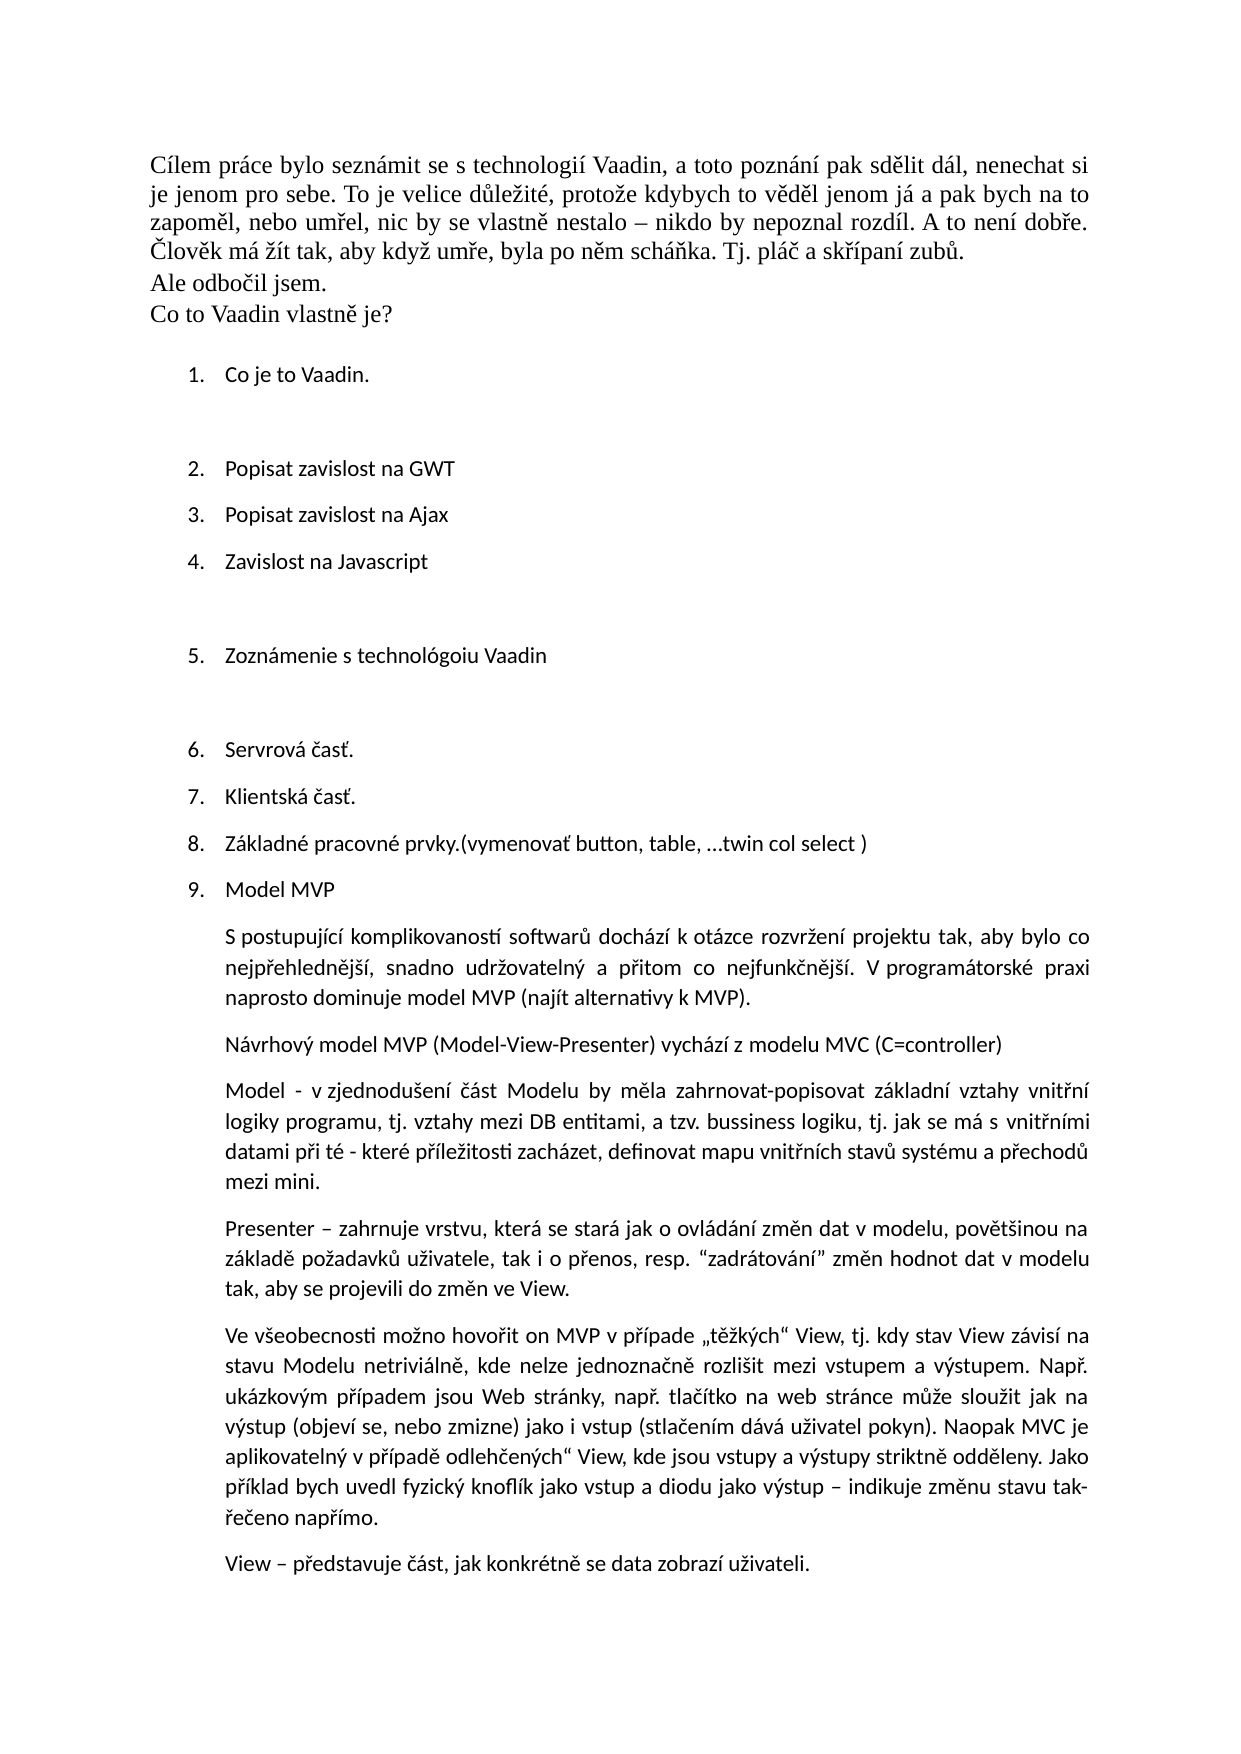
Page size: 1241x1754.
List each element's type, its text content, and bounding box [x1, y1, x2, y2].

list S postupující komplikovaností softwarů dochází k otázce rozvržení projektu tak, aby bylo co nejpřehlednější, snadno udržovatelný a přitom co nejfunkčnější. V programátorské praxi naprosto dominuje model MVP (najít alternativy k MVP). [225, 922, 1090, 1011]
list Základné pracovné prvky.(vymenovať button, table, …twin col select ) [187, 829, 1090, 857]
text Ale odbočil jsem. [150, 268, 1090, 297]
list Popisat zavislost na Ajax [187, 501, 1090, 529]
list Presenter – zahrnuje vrstvu, která se stará jak o ovládání změn dat v modelu, povětšinou na základě požadavků uživatele, tak i o přenos, resp. “zadrátování” změn hodnot dat v modelu tak, aby se projevili do změn ve View. [225, 1214, 1090, 1303]
text Cílem práce bylo seznámit se s technologií Vaadin, a toto poznání pak sdělit dál, nenechat si je jenom pro sebe. To je velice důležité, protože kdybych to věděl jenom já a pak bych na to zapoměl, nebo umřel, nic by se vlastně nestalo – nikdo by nepoznal rozdíl. A to není dobře. Člověk má žít tak, aby když umře, byla po něm scháňka. Tj. pláč a skřípaní zubů. [150, 150, 1090, 265]
list Zavislost na Javascript [187, 547, 1090, 576]
list Co je to Vaadin. [187, 360, 1090, 388]
list Servrová časť. [187, 735, 1090, 763]
list Model - v zjednodušení část Modelu by měla zahrnovat-popisovat základní vztahy vnitřní logiky programu, tj. vztahy mezi DB entitami, a tzv. bussiness logiku, tj. jak se má s vnitřními datami při té - které příležitosti zacházet, definovat mapu vnitřních stavů systému a přechodů mezi mini. [225, 1077, 1090, 1195]
list Ve všeobecnosti možno hovořit on MVP v případe „těžkých“ View, tj. kdy stav View závisí na stavu Modelu netriviálně, kde nelze jednoznačně rozlišit mezi vstupem a výstupem. Např. ukázkovým případem jsou Web stránky, např. tlačítko na web stránce může sloužit jak na výstup (objeví se, nebo zmizne) jako i vstup (stlačením dává uživatel pokyn). Naopak MVC je aplikovatelný v případě odlehčených“ View, kde jsou vstupy a výstupy striktně odděleny. Jako příklad bych uvedl fyzický knoflík jako vstup a diodu jako výstup – indikuje změnu stavu tak-řečeno napřímo. [225, 1321, 1090, 1531]
list Klientská časť. [187, 782, 1090, 810]
list Zoznámenie s technológoiu Vaadin [187, 641, 1090, 669]
list Návrhový model MVP (Model-View-Presenter) vychází z modelu MVC (C=controller) [225, 1030, 1090, 1058]
list View – představuje část, jak konkrétně se data zobrazí uživateli. [225, 1549, 1090, 1578]
list Model MVP [187, 876, 1090, 904]
text Co to Vaadin vlastně je? [150, 299, 1090, 328]
list Popisat zavislost na GWT [187, 454, 1090, 482]
